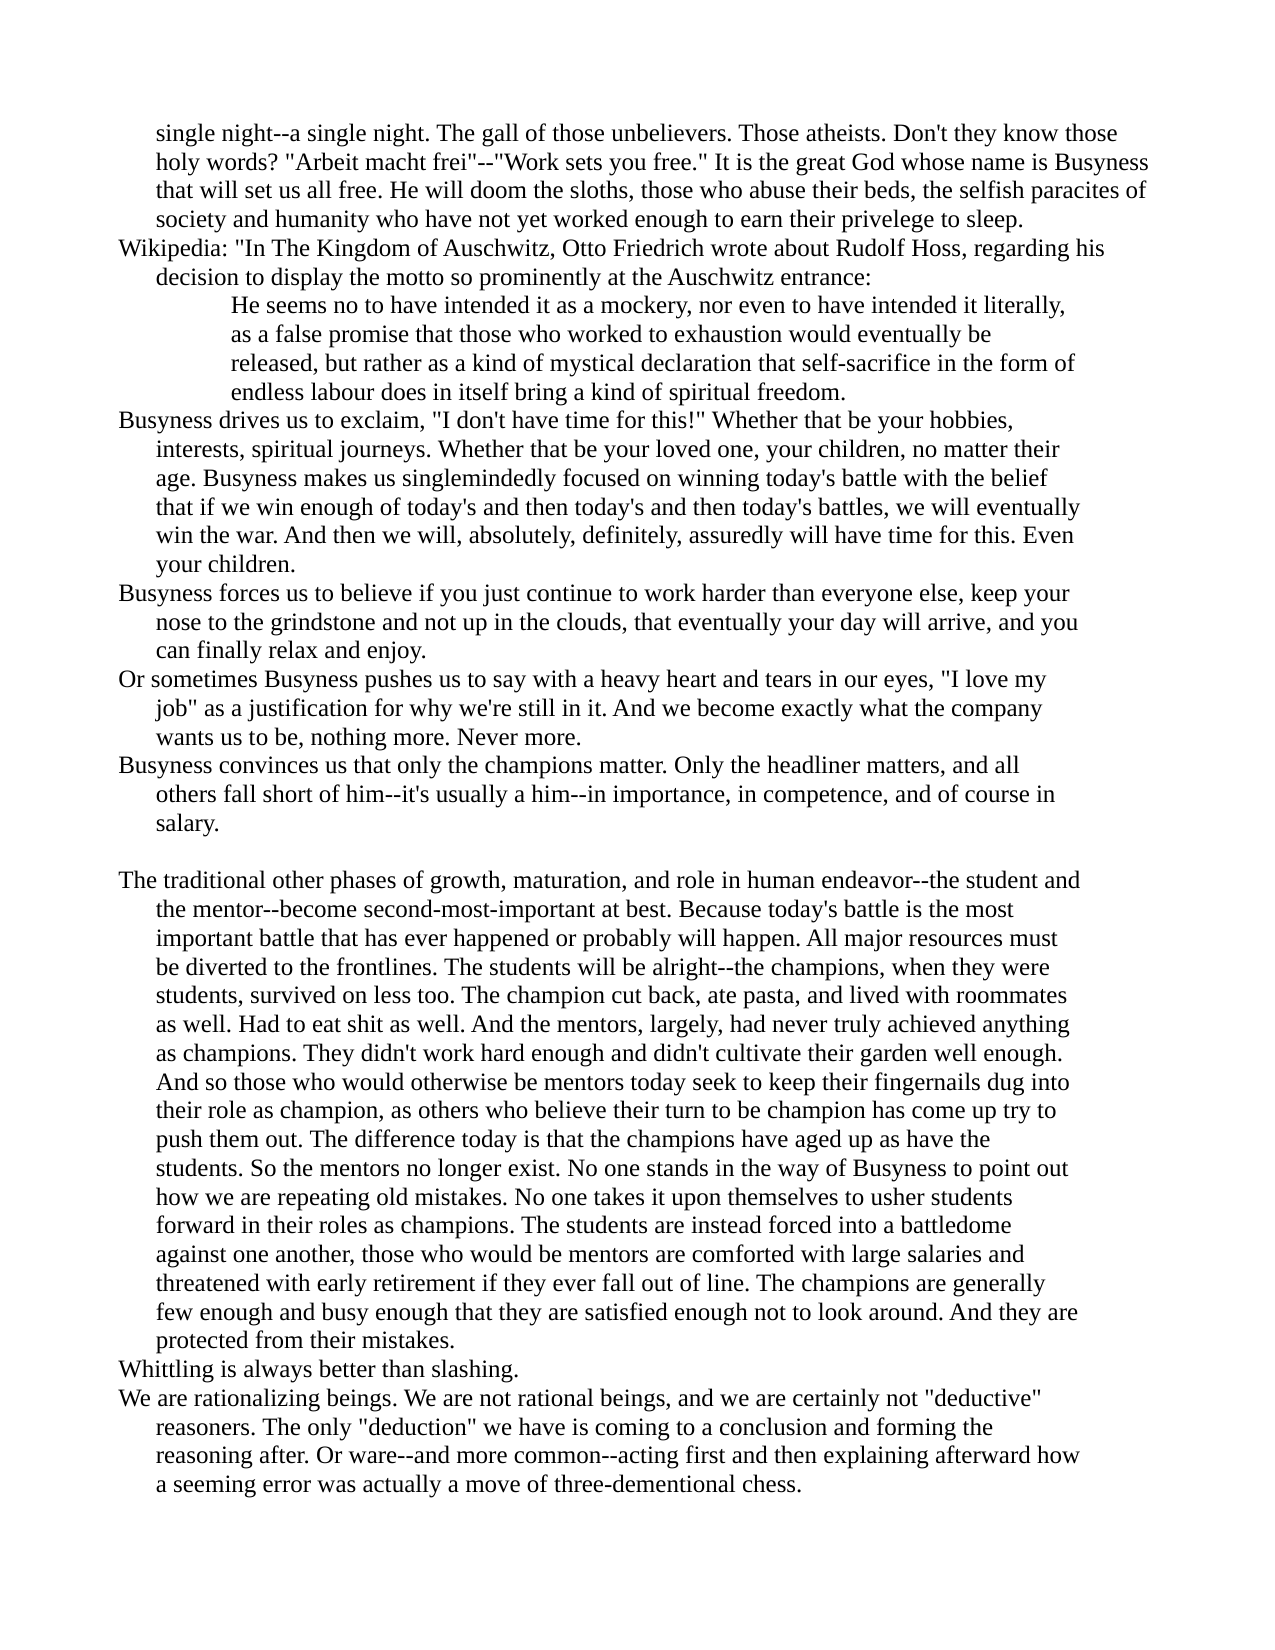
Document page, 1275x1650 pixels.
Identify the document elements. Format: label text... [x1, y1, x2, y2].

text Whittling is always better than slashing. [118, 1354, 1082, 1383]
text Busyness forces us to believe if you just continue to work harder than everyone else, keep your nose to the grindstone and not up in the clouds, that eventually your day will arrive, and you can finally relax and enjoy. [118, 578, 1082, 664]
text Busyness convinces us that only the champions matter. Only the headliner matters, and all others fall short of him--it's usually a him--in importance, in competence, and of course in salary. [118, 751, 1082, 837]
text single night--a single night. The gall of those unbelievers. Those atheists. Don't they know those holy words? "Arbeit macht frei"--"Work sets you free." It is the great God whose name is Busyness that will set us all free. He will doom the sloths, those who abuse their beds, the selfish paracites of society and humanity who have not yet worked enough to earn their privelege to sleep. [118, 118, 1157, 233]
text Or sometimes Busyness pushes us to say with a heavy heart and tears in our eyes, "I love my job" as a justification for why we're still in it. And we become exactly what the company wants us to be, nothing more. Never more. [118, 664, 1082, 751]
text Wikipedia: "In The Kingdom of Auschwitz, Otto Friedrich wrote about Rudolf Hoss, regarding his decision to display the motto so prominently at the Auschwitz entrance: [118, 233, 1157, 291]
text We are rationalizing beings. We are not rational beings, and we are certainly not "deductive" reasoners. The only "deduction" we have is coming to a conclusion and forming the reasoning after. Or ware--and more common--acting first and then explaining afterward how a seeming error was actually a move of three-dementional chess. [118, 1383, 1082, 1498]
text The traditional other phases of growth, maturation, and role in human endeavor--the student and the mentor--become second-most-important at best. Because today's battle is the most important battle that has ever happened or probably will happen. All major resources must be diverted to the frontlines. The students will be alright--the champions, when they were students, survived on less too. The champion cut back, ate pasta, and lived with roommates as well. Had to eat shit as well. And the mentors, largely, had never truly achieved anything as champions. They didn't work hard enough and didn't cultivate their garden well enough. And so those who would otherwise be mentors today seek to keep their fingernails dug into their role as champion, as others who believe their turn to be champion has come up try to push them out. The difference today is that the champions have aged up as have the students. So the mentors no longer exist. No one stands in the way of Busyness to point out how we are repeating old mistakes. No one takes it upon themselves to usher students forward in their roles as champions. The students are instead forced into a battledome against one another, those who would be mentors are comforted with large salaries and threatened with early retirement if they ever fall out of line. The champions are generally few enough and busy enough that they are satisfied enough not to look around. And they are protected from their mistakes. [118, 866, 1082, 1354]
text Busyness drives us to exclaim, "I don't have time for this!" Whether that be your hobbies, interests, spiritual journeys. Whether that be your loved one, your children, no matter their age. Busyness makes us singlemindedly focused on winning today's battle with the belief that if we win enough of today's and then today's and then today's battles, we will eventually win the war. And then we will, absolutely, definitely, assuredly will have time for this. Even your children. [118, 406, 1082, 578]
text He seems no to have intended it as a mockery, nor even to have intended it literally, as a false promise that those who worked to exhaustion would eventually be released, but rather as a kind of mystical declaration that self-sacrifice in the form of endless labour does in itself bring a kind of spiritual freedom. [231, 291, 1082, 406]
